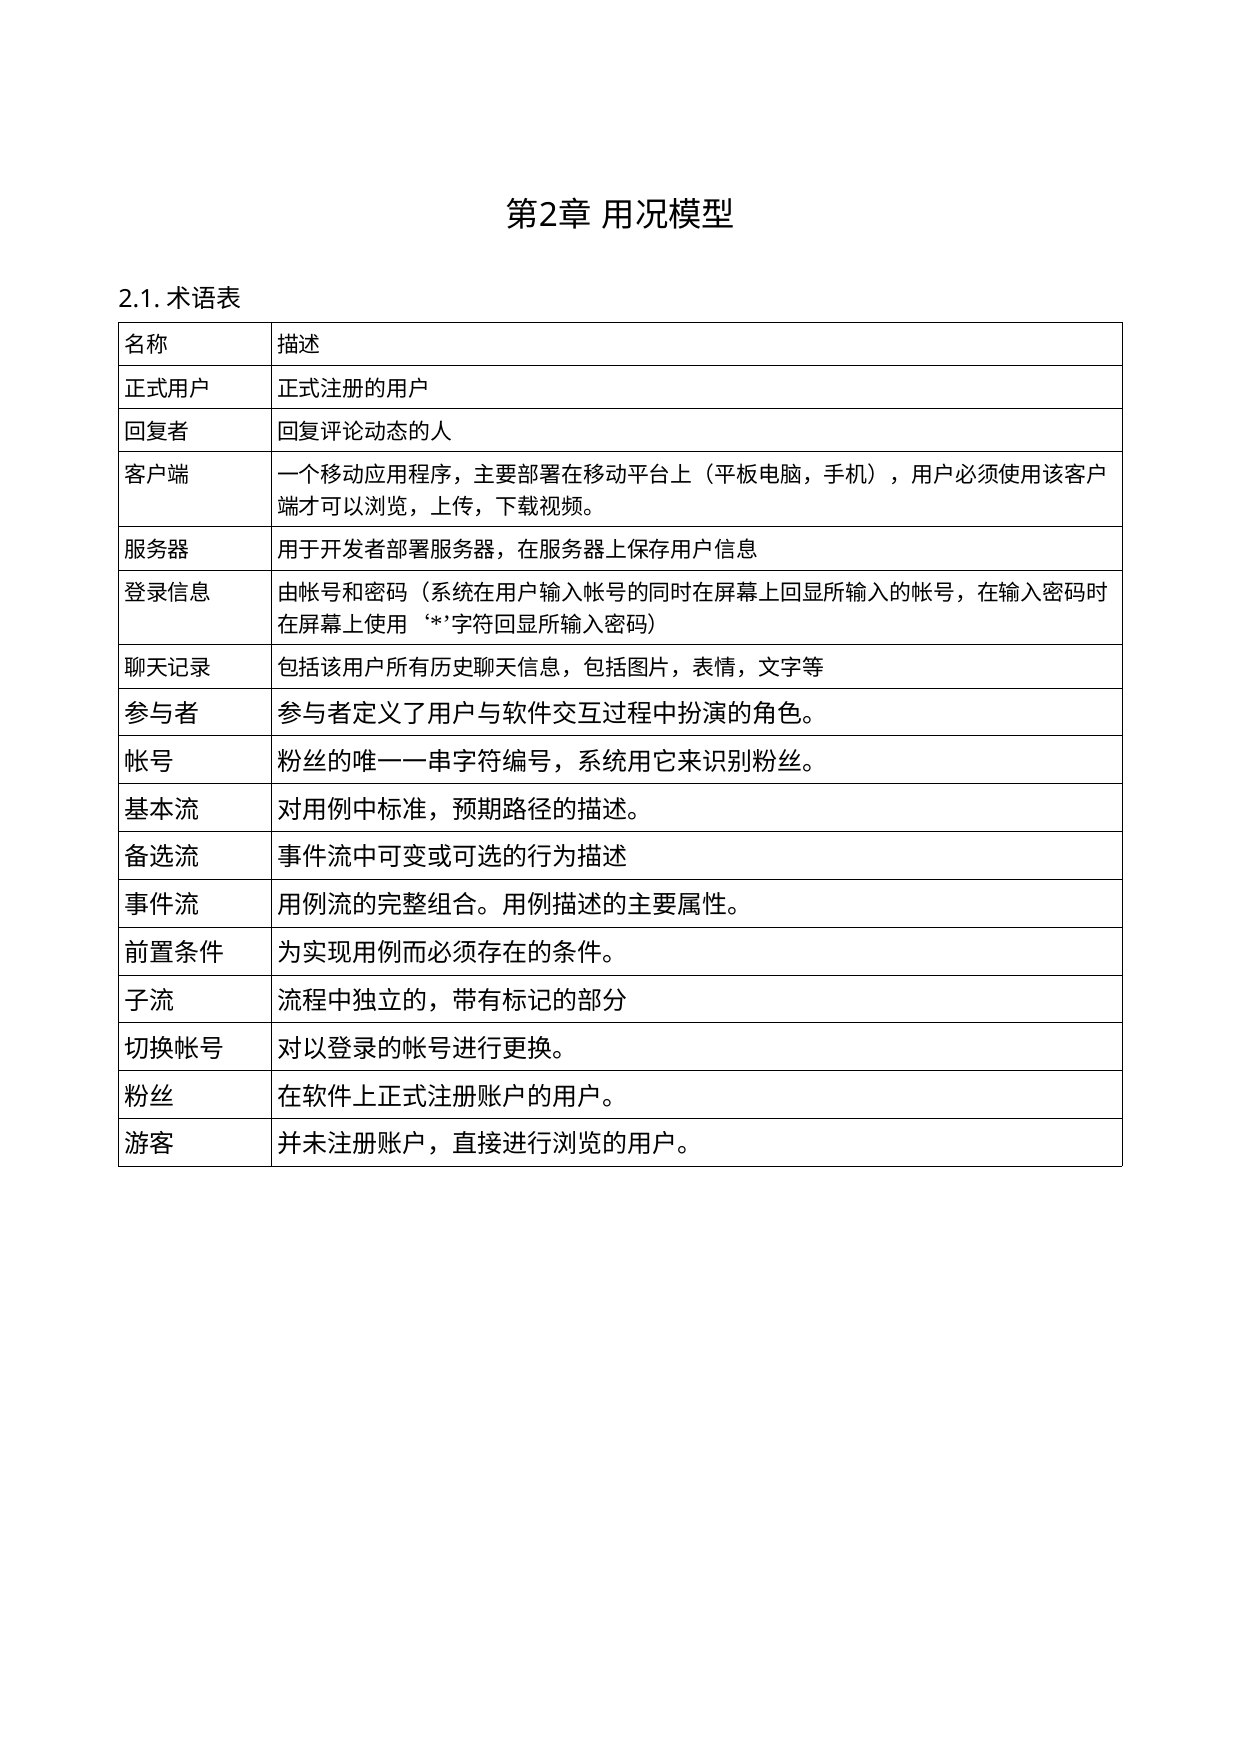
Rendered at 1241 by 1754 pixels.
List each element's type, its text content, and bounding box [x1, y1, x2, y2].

table_cell 粉丝 [119, 1071, 271, 1118]
table_cell 事件流 [119, 880, 271, 927]
table_cell 回复评论动态的人 [272, 409, 1122, 451]
table_header 名称 [119, 323, 271, 365]
table_cell 登录信息 [119, 571, 271, 644]
table_cell 服务器 [119, 527, 271, 569]
table_cell 由帐号和密码（系统在用户输入帐号的同时在屏幕上回显所输入的帐号，在输入密码时在屏幕上使用‘*’字符回显所输入密码） [272, 571, 1122, 644]
table_cell 用例流的完整组合。用例描述的主要属性。 [272, 880, 1122, 927]
table_header 描述 [272, 323, 1122, 365]
table_cell 并未注册账户，直接进行浏览的用户。 [272, 1119, 1122, 1166]
table_cell 包括该用户所有历史聊天信息，包括图片，表情，文字等 [272, 645, 1122, 688]
table_cell 正式注册的用户 [272, 366, 1122, 408]
table_cell 客户端 [119, 452, 271, 526]
table_cell 事件流中可变或可选的行为描述 [272, 832, 1122, 879]
table_cell 切换帐号 [119, 1023, 271, 1070]
table_cell 帐号 [119, 736, 271, 783]
table_cell 对用例中标准，预期路径的描述。 [272, 784, 1122, 831]
table_cell 用于开发者部署服务器，在服务器上保存用户信息 [272, 527, 1122, 569]
table_cell 正式用户 [119, 366, 271, 408]
table_cell 在软件上正式注册账户的用户。 [272, 1071, 1122, 1118]
table_cell 基本流 [119, 784, 271, 831]
table_cell 子流 [119, 976, 271, 1022]
table_cell 一个移动应用程序，主要部署在移动平台上（平板电脑，手机），用户必须使用该客户端才可以浏览，上传，下载视频。 [272, 452, 1122, 526]
table_cell 游客 [119, 1119, 271, 1166]
table_cell 对以登录的帐号进行更换。 [272, 1023, 1122, 1070]
table_cell 聊天记录 [119, 645, 271, 688]
table_cell 备选流 [119, 832, 271, 879]
table_cell 粉丝的唯一一串字符编号，系统用它来识别粉丝。 [272, 736, 1122, 783]
subtitle 用况模型 [118, 188, 1122, 236]
table_cell 流程中独立的，带有标记的部分 [272, 976, 1122, 1022]
table_cell 参与者 [119, 689, 271, 735]
table_cell 参与者定义了用户与软件交互过程中扮演的角色。 [272, 689, 1122, 735]
table_cell 前置条件 [119, 928, 271, 974]
table_cell 为实现用例而必须存在的条件。 [272, 928, 1122, 974]
table_cell 回复者 [119, 409, 271, 451]
subtitle 术语表 [118, 278, 1122, 314]
